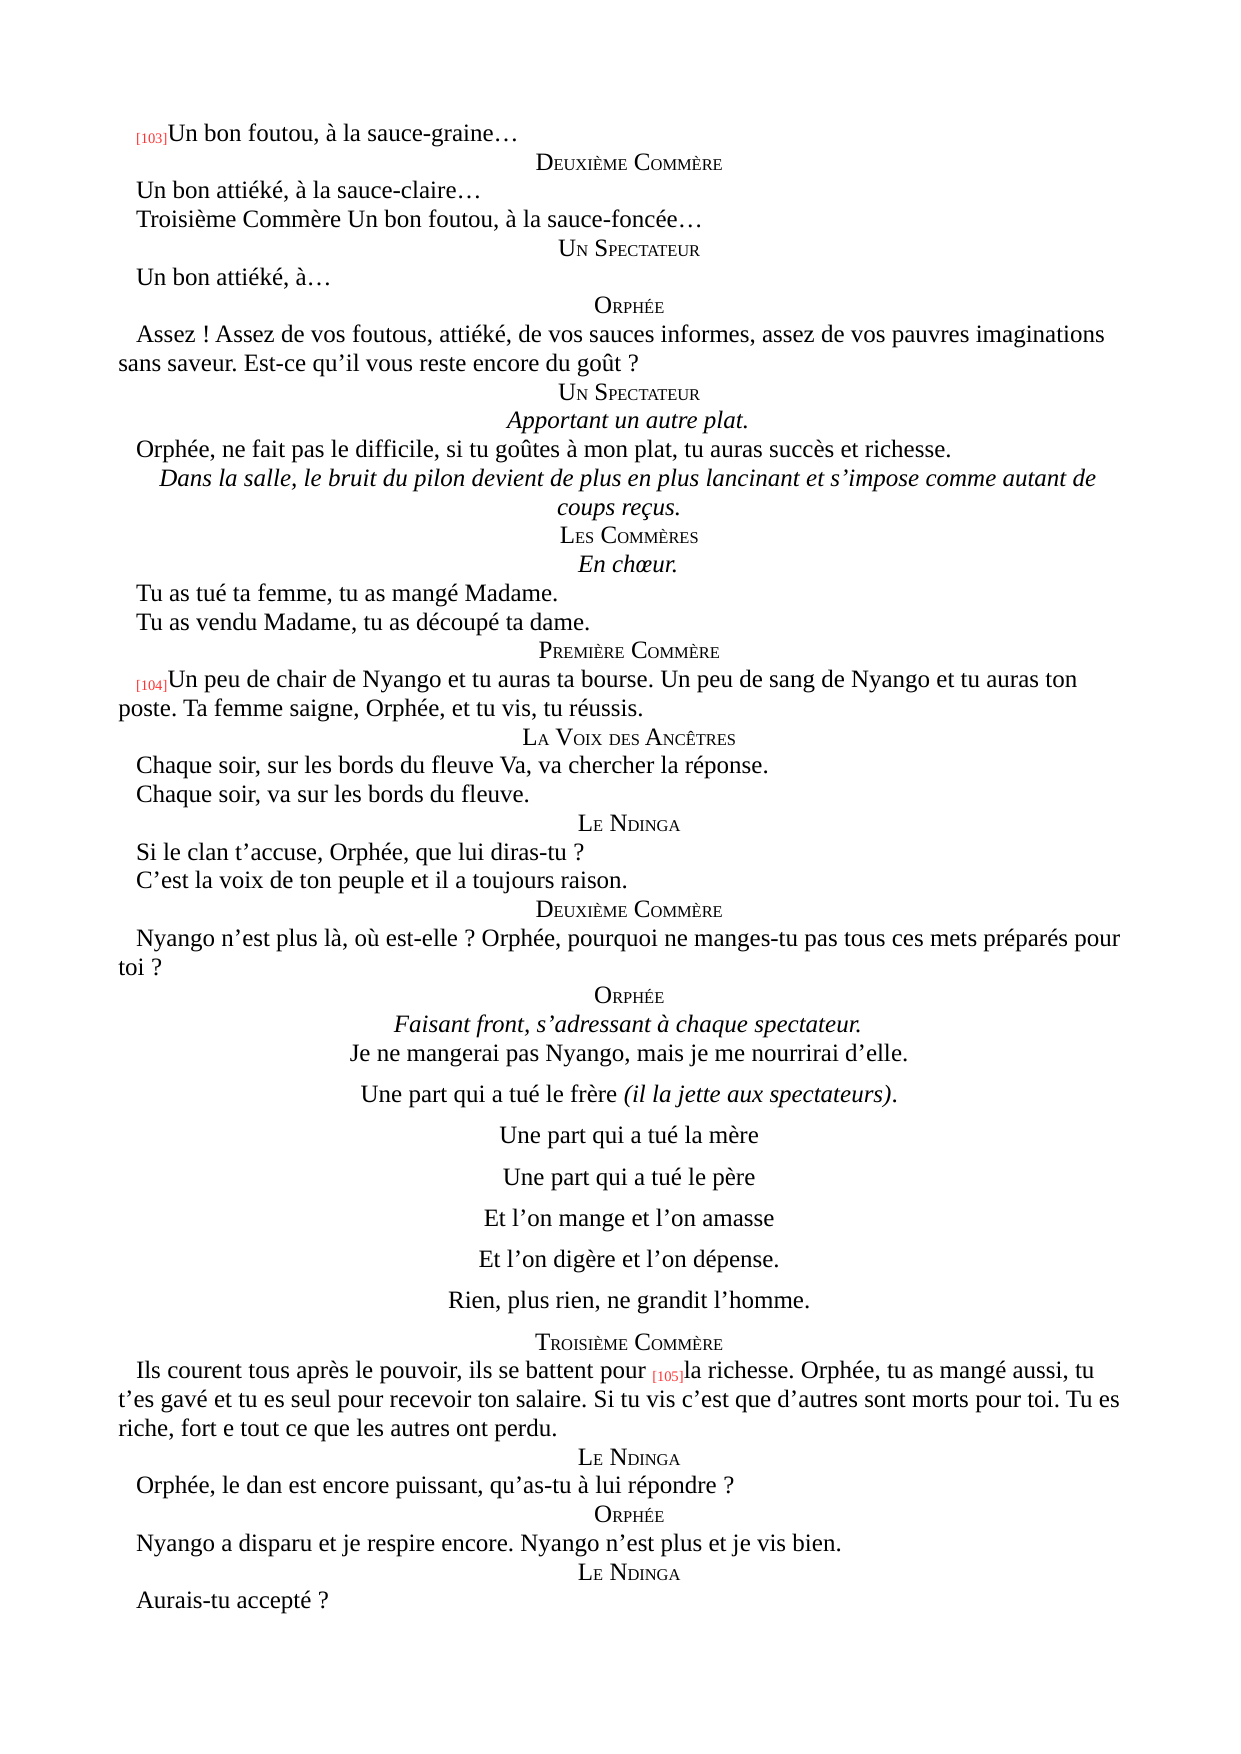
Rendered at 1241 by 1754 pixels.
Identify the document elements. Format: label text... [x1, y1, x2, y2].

text Le Ndinga [118, 1557, 1122, 1586]
text Ils courent tous après le pouvoir, ils se battent pour [105]la richesse. Orphée, tu as mangé aussi, tu t’es gavé et tu es seul pour recevoir ton salaire. Si tu vis c’est que d’autres sont morts pour toi. Tu es riche, fort e tout ce que les autres ont perdu. [118, 1356, 1122, 1442]
text Deuxième Commère [118, 147, 1122, 176]
text [104]Un peu de chair de Nyango et tu auras ta bourse. Un peu de sang de Nyango et tu auras ton poste. Ta femme saigne, Orphée, et tu vis, tu réussis. [118, 664, 1122, 722]
text Apportant un autre plat. [118, 406, 1122, 434]
text Le Ndinga [118, 1442, 1122, 1471]
text Nyango a disparu et je respire encore. Nyango n’est plus et je vis bien. [118, 1528, 1122, 1557]
text Faisant front, s’adressant à chaque spectateur. [118, 1009, 1122, 1038]
text Assez ! Assez de vos foutous, attiéké, de vos sauces informes, assez de vos pauvres imaginations sans saveur. Est-ce qu’il vous reste encore du goût ? [118, 319, 1122, 377]
text Aurais-tu accepté ? [118, 1586, 1122, 1614]
text Orphée, le dan est encore puissant, qu’as-tu à lui répondre ? [118, 1471, 1122, 1499]
text La Voix des Ancêtres [118, 722, 1122, 751]
text [103]Un bon foutou, à la sauce-graine… [118, 118, 1122, 147]
text Orphée, ne fait pas le difficile, si tu goûtes à mon plat, tu auras succès et richesse. [118, 434, 1122, 463]
text Et l’on mange et l’on amasse [118, 1203, 1122, 1232]
text Rien, plus rien, ne grandit l’homme. [118, 1286, 1122, 1314]
text C’est la voix de ton peuple et il a toujours raison. [118, 866, 1122, 894]
text Chaque soir, va sur les bords du fleuve. [118, 779, 1122, 808]
text Si le clan t’accuse, Orphée, que lui diras-tu ? [118, 837, 1122, 866]
text Un bon attiéké, à… [118, 262, 1122, 291]
text Première Commère [118, 636, 1122, 664]
text Troisième Commère Un bon foutou, à la sauce-foncée… [118, 204, 1122, 233]
text Les Commères [118, 521, 1122, 549]
text Et l’on digère et l’on dépense. [118, 1244, 1122, 1273]
text Troisième Commère [118, 1327, 1122, 1356]
text Chaque soir, sur les bords du fleuve Va, va chercher la réponse. [118, 751, 1122, 779]
text Un bon attiéké, à la sauce-claire… [118, 176, 1122, 204]
text Un Spectateur [118, 233, 1122, 262]
text Une part qui a tué la mère [118, 1121, 1122, 1149]
text Une part qui a tué le frère (il la jette aux spectateurs). [118, 1079, 1122, 1108]
text Nyango n’est plus là, où est-elle ? Orphée, pourquoi ne manges-tu pas tous ces mets préparés pour toi ? [118, 923, 1122, 981]
text En chœur. [118, 549, 1122, 578]
text Orphée [118, 291, 1122, 319]
text Le Ndinga [118, 808, 1122, 837]
text Une part qui a tué le père [118, 1162, 1122, 1191]
text Deuxième Commère [118, 894, 1122, 923]
text Tu as vendu Madame, tu as découpé ta dame. [118, 607, 1122, 636]
text Orphée [118, 981, 1122, 1009]
text Dans la salle, le bruit du pilon devient de plus en plus lancinant et s’impose comme autant de coups reçus. [118, 463, 1122, 521]
text Orphée [118, 1499, 1122, 1528]
text Un Spectateur [118, 377, 1122, 406]
text Tu as tué ta femme, tu as mangé Madame. [118, 578, 1122, 607]
text Je ne mangerai pas Nyango, mais je me nourrirai d’elle. [118, 1038, 1122, 1067]
